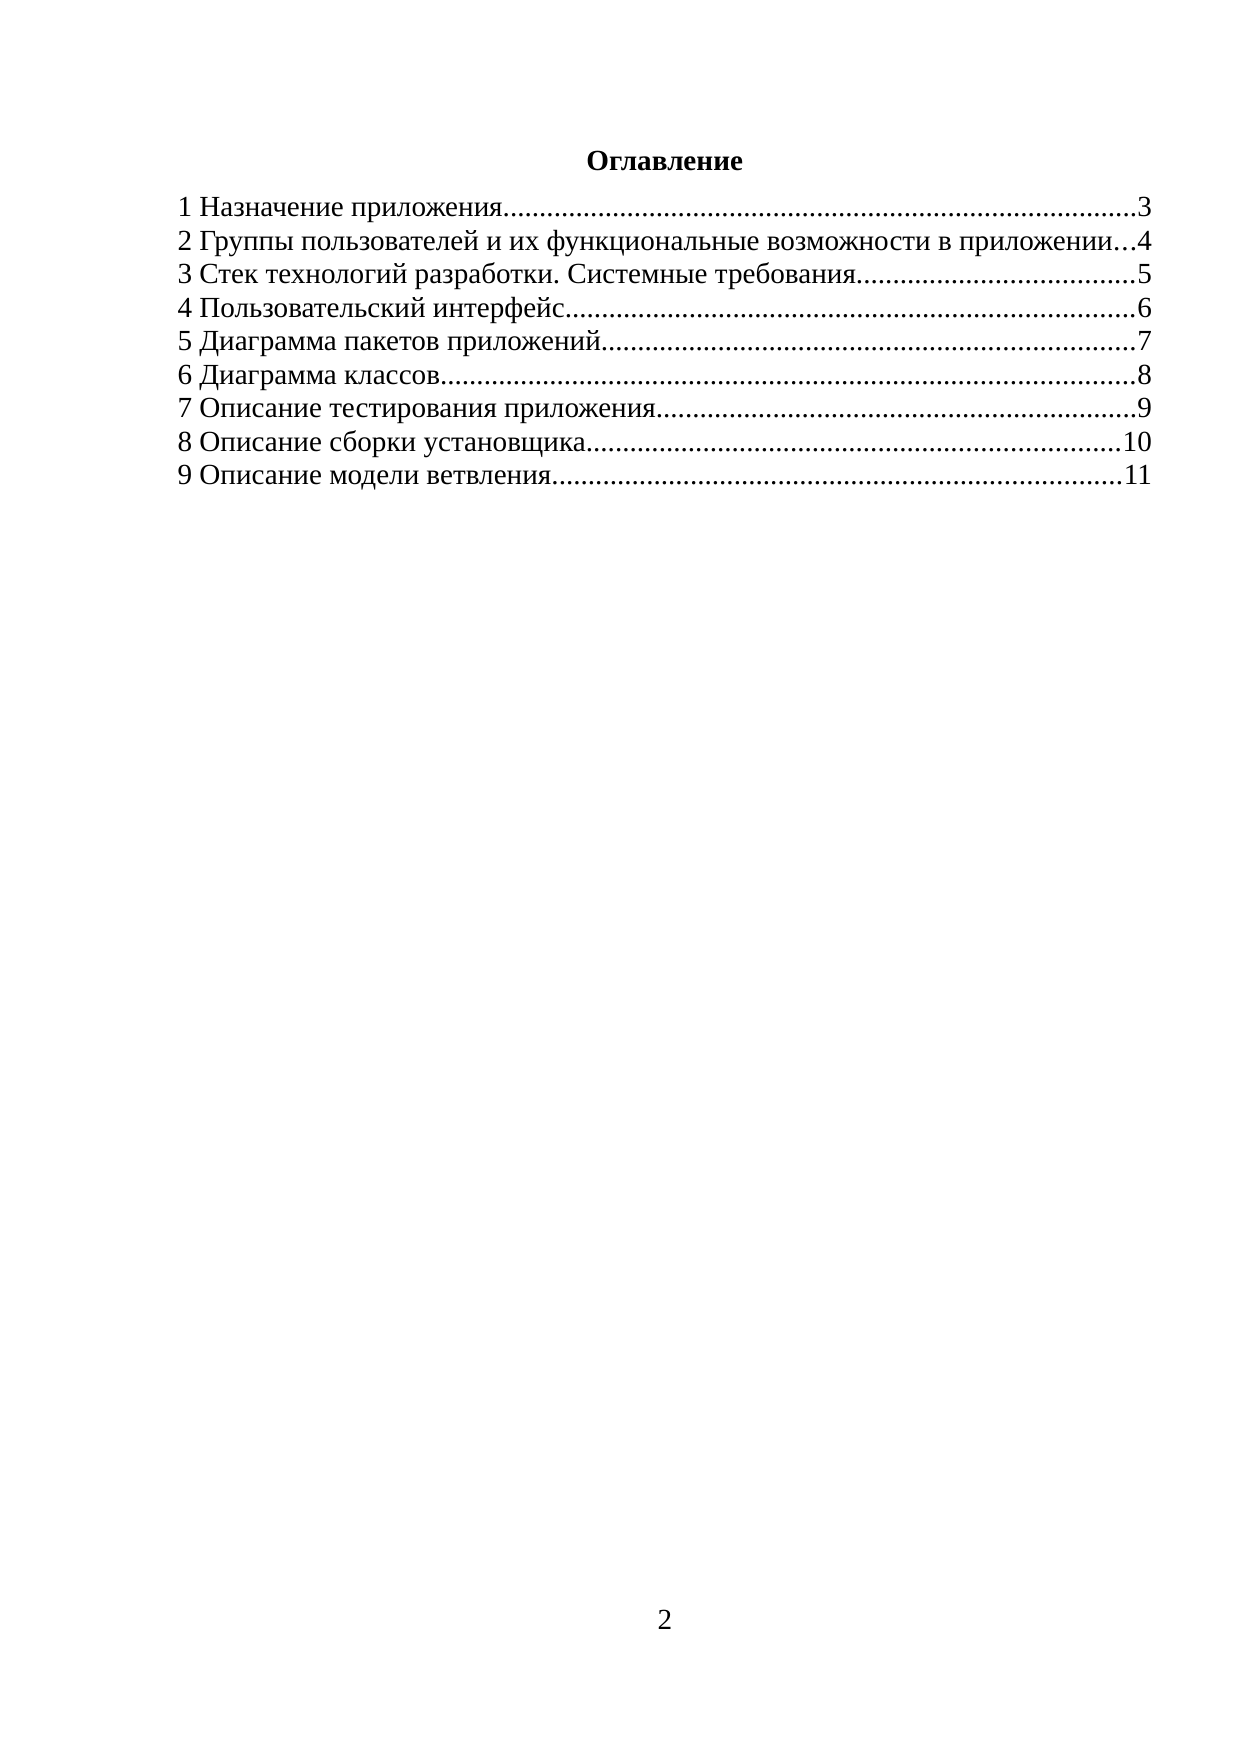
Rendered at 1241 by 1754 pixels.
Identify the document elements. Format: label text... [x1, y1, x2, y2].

subtitle Оглавление [177, 143, 1152, 177]
text 9 Описание модели ветвления 11 [177, 457, 1152, 491]
text 4 Пользовательский интерфейс 6 [177, 290, 1152, 323]
text 2 Группы пользователей и их функциональные возможности в приложении 4 [177, 223, 1152, 256]
text 8 Описание сборки установщика 10 [177, 424, 1152, 457]
text 5 Диаграмма пакетов приложений 7 [177, 323, 1152, 357]
text 7 Описание тестирования приложения 9 [177, 390, 1152, 424]
text 1 Назначение приложения 3 [177, 189, 1152, 223]
text 3 Стек технологий разработки. Системные требования. 5 [177, 256, 1152, 290]
text 6 Диаграмма классов 8 [177, 357, 1152, 390]
